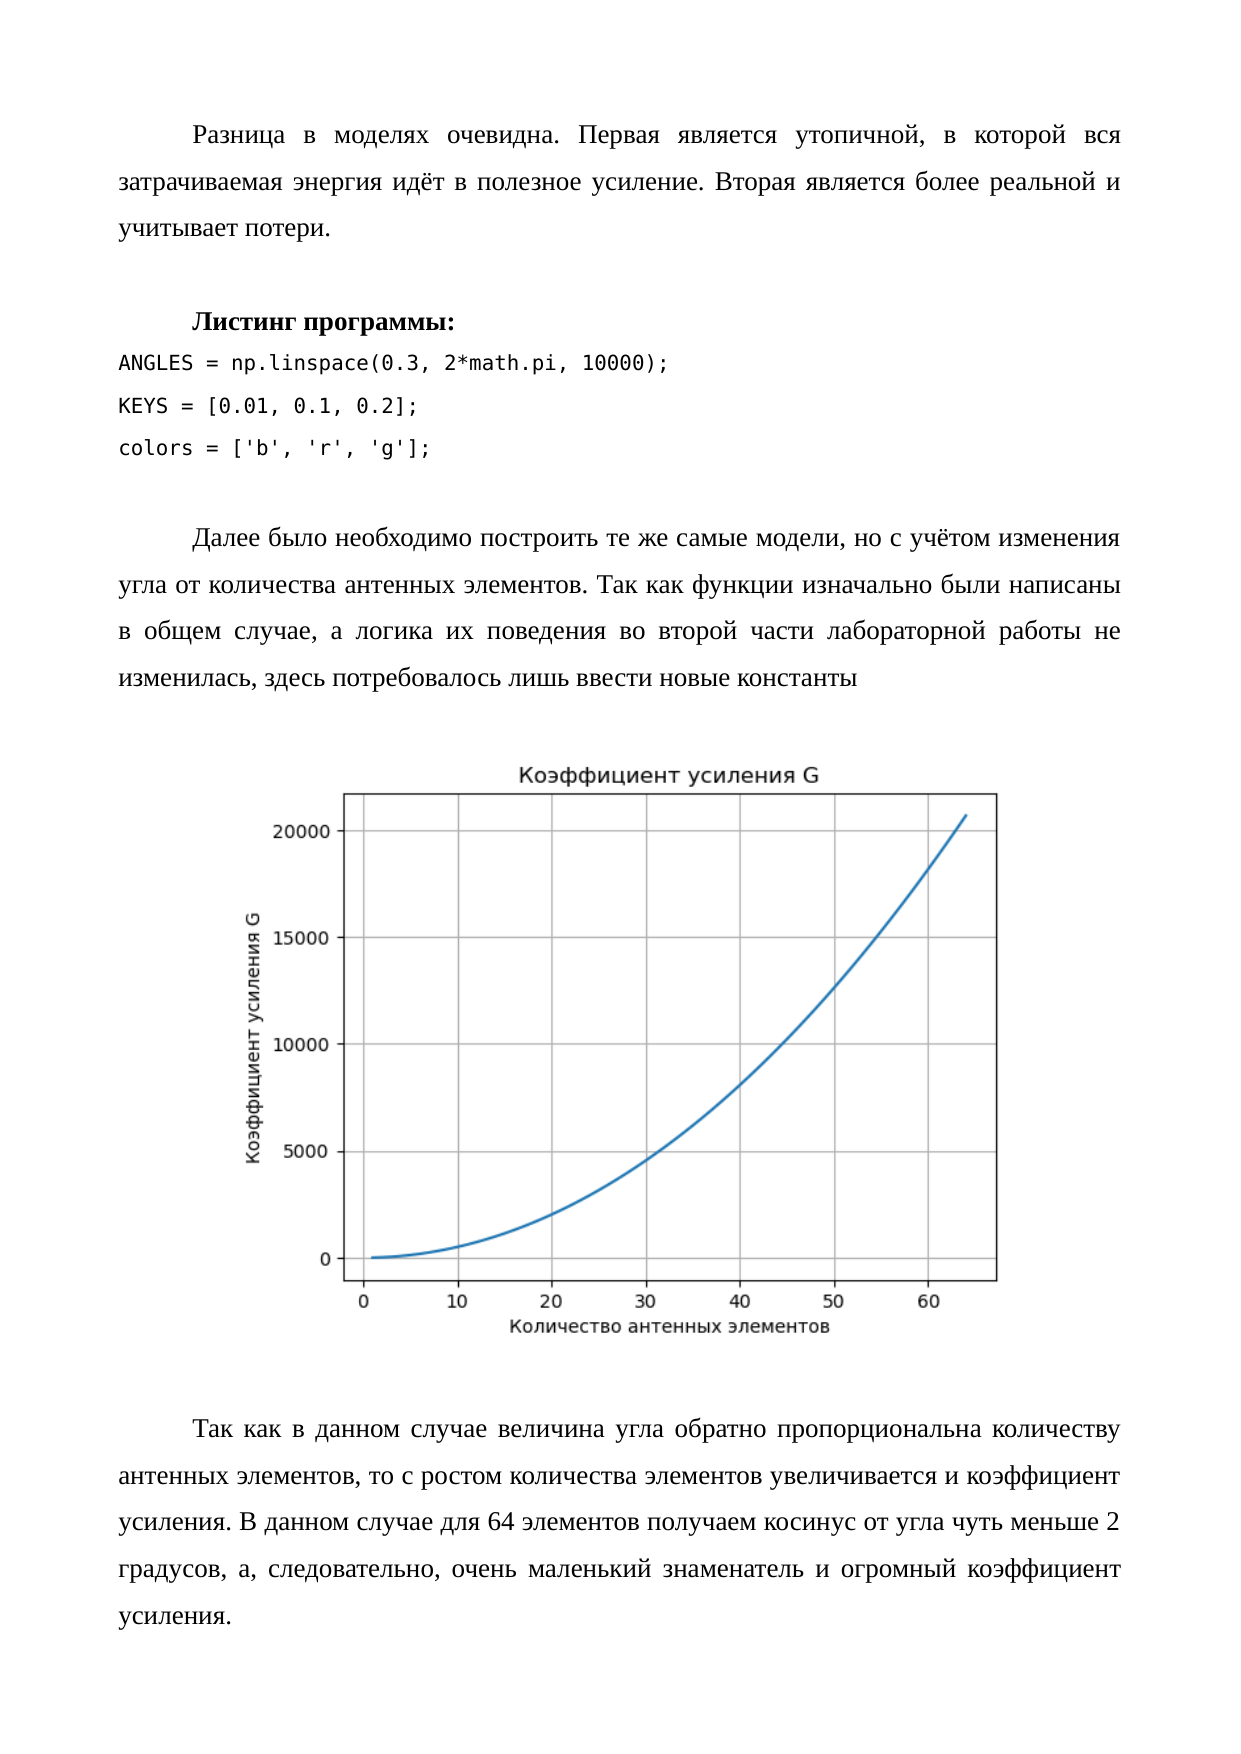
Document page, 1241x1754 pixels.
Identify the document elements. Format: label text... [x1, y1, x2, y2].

text KEYS = [0.01, 0.1, 0.2]; [118, 394, 1122, 418]
text Так как в данном случае величина угла обратно пропорциональна количеству антенных элементов, то с ростом количества элементов увеличивается и коэффициент усиления. В данном случае для 64 элементов получаем косинус от угла чуть меньше 2 градусов, а, следовательно, очень маленький знаменатель и огромный коэффициент усиления. [118, 1412, 1122, 1630]
text Далее было необходимо построить те же самые модели, но с учётом изменения угла от количества антенных элементов. Так как функции изначально были написаны в общем случае, а логика их поведения во второй части лабораторной работы не изменилась, здесь потребовалось лишь ввести новые константы [118, 521, 1122, 692]
text Листинг программы: [118, 305, 1122, 336]
text Разница в моделях очевидна. Первая является утопичной, в которой вся затрачиваемая энергия идёт в полезное усиление. Вторая является более реальной и учитывает потери. [118, 118, 1122, 243]
text ANGLES = np.linspace(0.3, 2*math.pi, 10000); [118, 351, 1122, 376]
picture [233, 754, 1008, 1350]
text colors = ['b', 'r', 'g']; [118, 436, 1122, 461]
